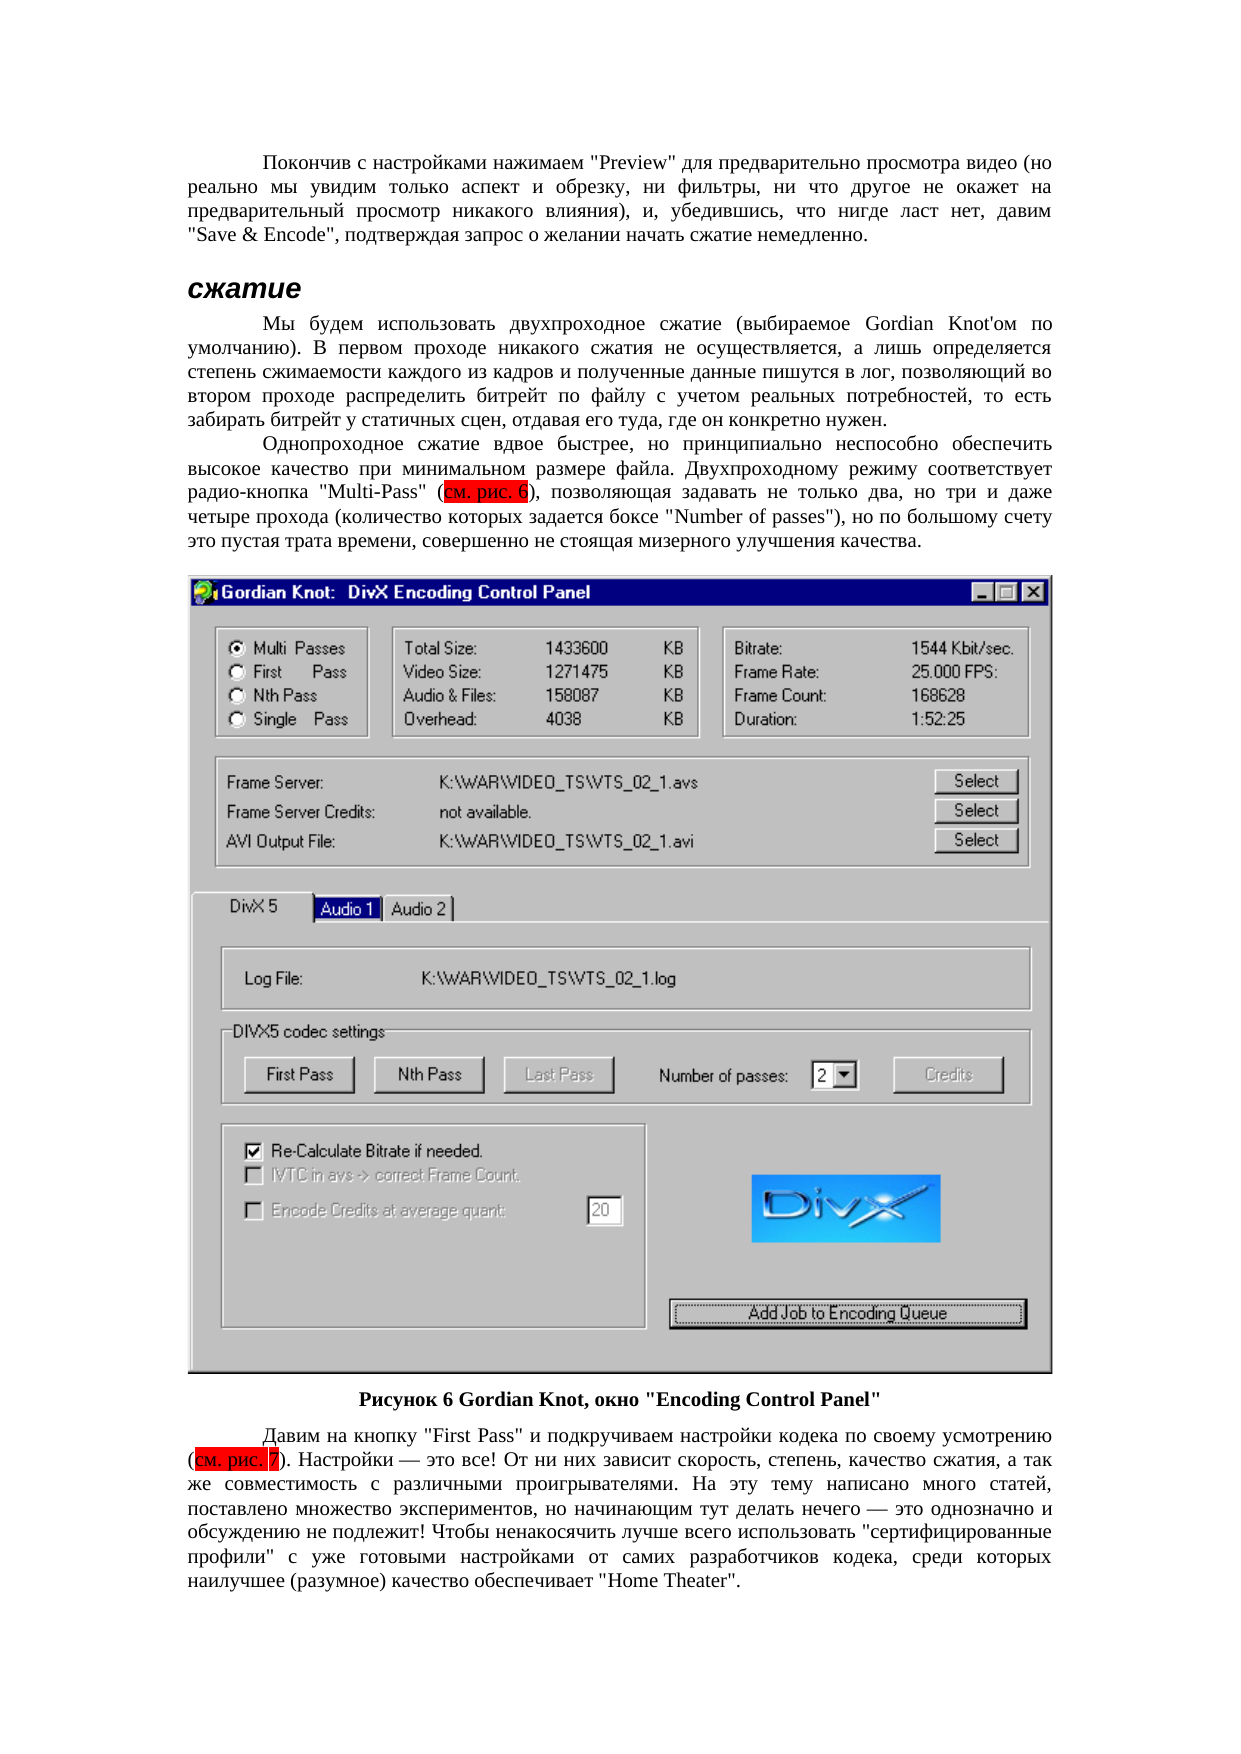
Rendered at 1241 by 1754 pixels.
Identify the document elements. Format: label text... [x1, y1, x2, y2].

subtitle сжатие [187, 271, 1053, 305]
text Мы будем использовать двухпроходное сжатие (выбираемое Gordian Knot'ом по умолчанию). В первом проходе никакого сжатия не осуществляется, а лишь определяется степень сжимаемости каждого из кадров и полученные данные пишутся в лог, позволяющий во втором проходе распределить битрейт по файлу с учетом реальных потребностей, то есть забирать битрейт у статичных сцен, отдавая его туда, где он конкретно нужен. [187, 311, 1053, 431]
text Давим на кнопку "First Pass" и подкручиваем настройки кодека по своему усмотрению (см. рис. 7). Настройки — это все! От ни них зависит скорость, степень, качество сжатия, а так же совместимость с различными проигрывателями. На эту тему написано много статей, поставлено множество экспериментов, но начинающим тут делать нечего — это однозначно и обсуждению не подлежит! Чтобы ненакосячить лучше всего использовать "сертифицированные профили" с уже готовыми настройками от самих разработчиков кодека, среди которых наилучшее (разумное) качество обеспечивает "Home Theater". [187, 1423, 1053, 1592]
text Рисунок 6 Gordian Knot, окно "Encoding Control Panel" [187, 1387, 1053, 1411]
text Покончив с настройками нажимаем "Preview" для предварительно просмотра видео (но реально мы увидим только аспект и обрезку, ни фильтры, ни что другое не окажет на предварительный просмотр никакого влияния), и, убедившись, что нигде ласт нет, давим "Save & Encode", подтверждая запрос о желании начать сжатие немедленно. [187, 150, 1053, 246]
picture [187, 575, 1053, 1374]
text Однопроходное сжатие вдвое быстрее, но принципиально неспособно обеспечить высокое качество при минимальном размере файла. Двухпроходному режиму соответствует радио-кнопка "Multi-Pass" (см. рис. 6), позволяющая задавать не только два, но три и даже четыре прохода (количество которых задается боксе "Number of passes"), но по большому счету это пустая трата времени, совершенно не стоящая мизерного улучшения качества. [187, 431, 1053, 552]
